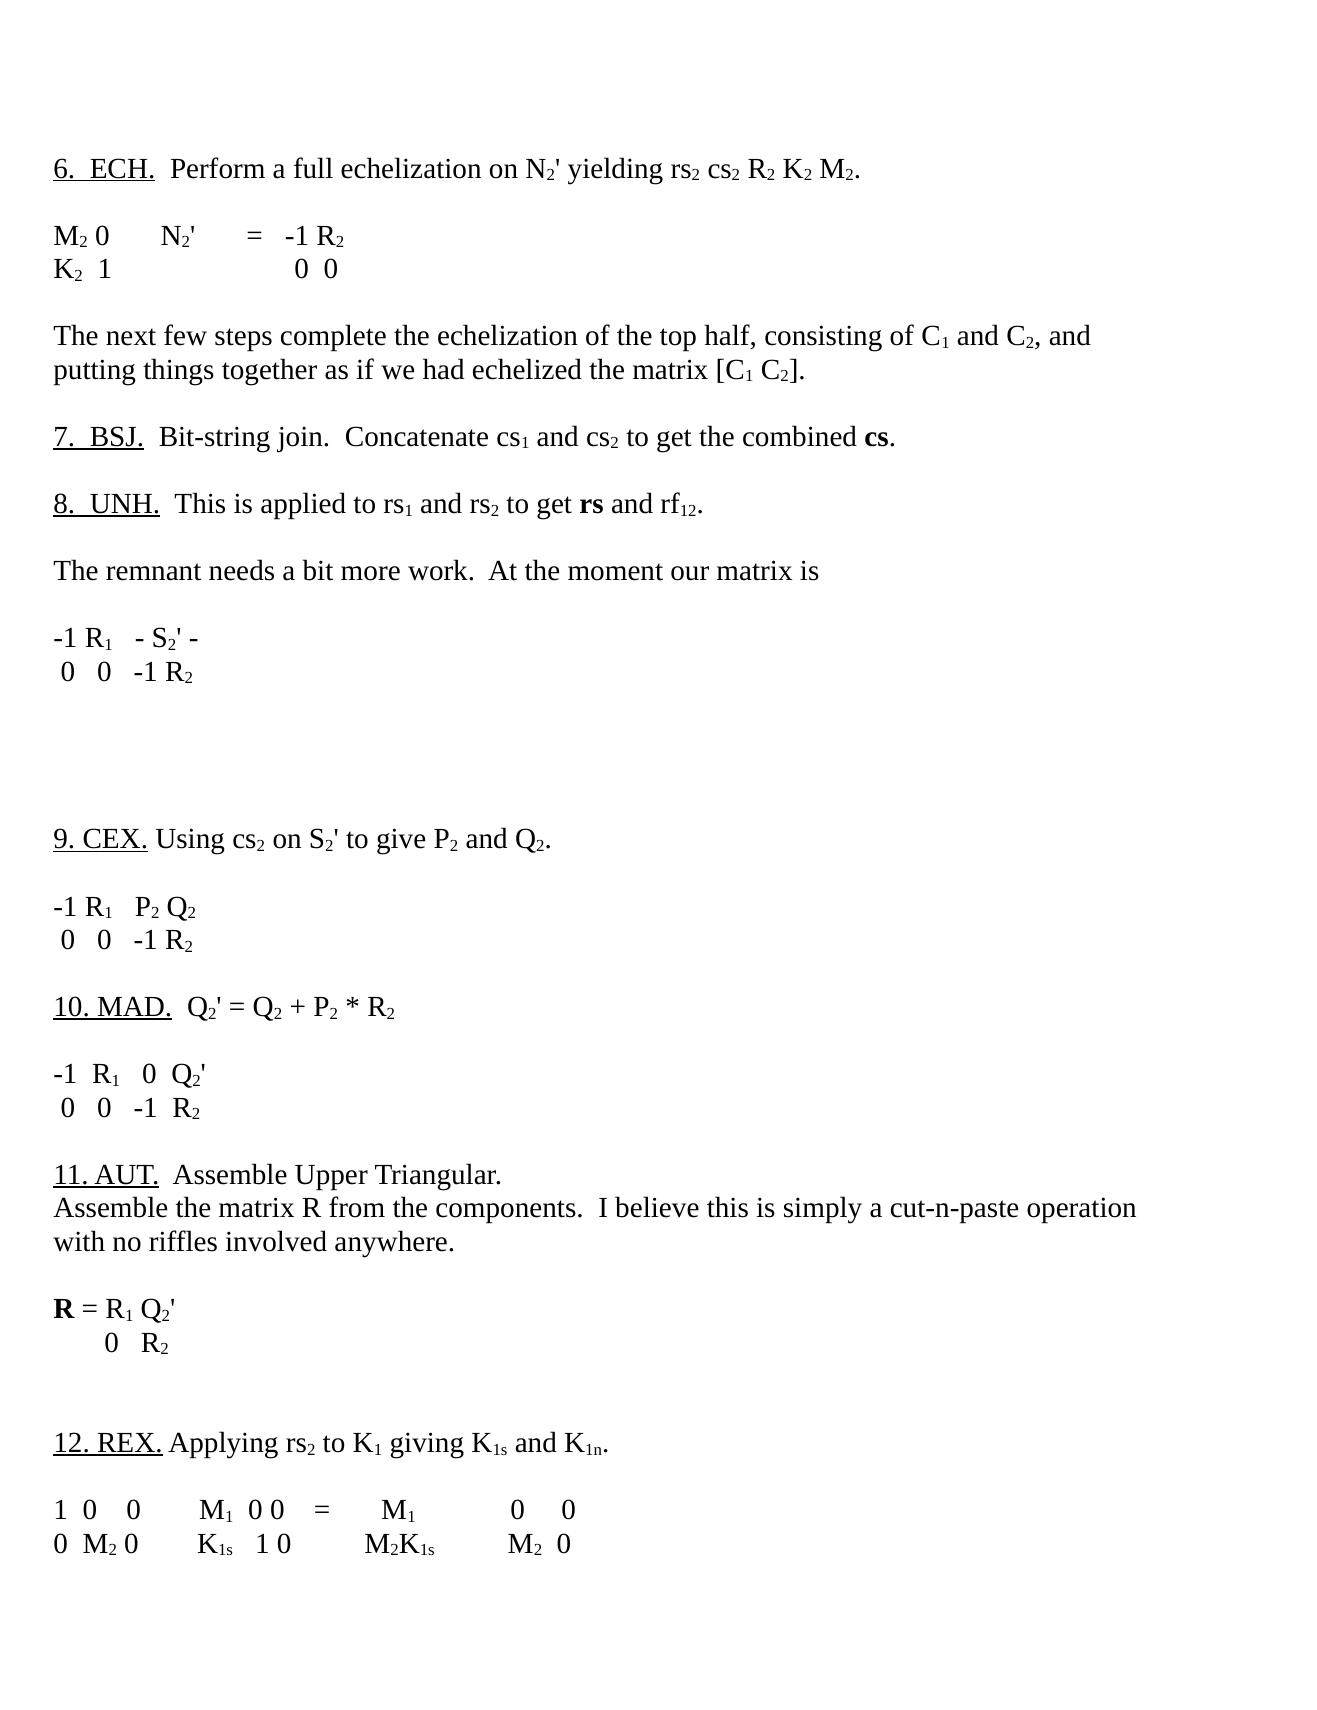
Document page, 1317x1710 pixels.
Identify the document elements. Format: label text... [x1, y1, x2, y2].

text 10. MAD. Q2' = Q2 + P2 * R2 [53, 989, 1174, 1023]
text -1 R1 P2 Q2 [53, 889, 1174, 922]
text -1 R1 0 Q2' [53, 1056, 1174, 1090]
text 6. ECH. Perform a full echelization on N2' yielding rs2 cs2 R2 K2 M2. [53, 151, 1174, 184]
text The remnant needs a bit more work. At the moment our matrix is [53, 553, 1174, 587]
text -1 R1 - S2' - [53, 620, 1174, 654]
text 9. CEX. Using cs2 on S2' to give P2 and Q2. [53, 822, 1174, 855]
text 1 0 0 M1 0 0 = M1 0 0 [53, 1492, 1174, 1526]
text 12. REX. Applying rs2 to K1 giving K1s and K1n. [53, 1425, 1174, 1459]
text K2 1 0 0 [53, 251, 1174, 285]
text 0 R2 [53, 1325, 1174, 1358]
text Assemble the matrix R from the components. I believe this is simply a cut-n-paste operation with no riffles involved anywhere. [53, 1191, 1174, 1258]
text 0 0 -1 R2 [53, 654, 1174, 687]
text M2 0 N2' = -1 R2 [53, 218, 1174, 251]
text The next few steps complete the echelization of the top half, consisting of C1 and C2, and putting things together as if we had echelized the matrix [C1 C2]. [53, 318, 1174, 386]
text 7. BSJ. Bit-string join. Concatenate cs1 and cs2 to get the combined cs. [53, 419, 1174, 453]
text 8. UNH. This is applied to rs1 and rs2 to get rs and rf12. [53, 486, 1174, 520]
text 0 M2 0 K1s 1 0 M2K1s M2 0 [53, 1526, 1174, 1559]
text 0 0 -1 R2 [53, 1090, 1174, 1123]
text 0 0 -1 R2 [53, 922, 1174, 956]
text R = R1 Q2' [53, 1291, 1174, 1325]
text 11. AUT. Assemble Upper Triangular. [53, 1157, 1174, 1191]
